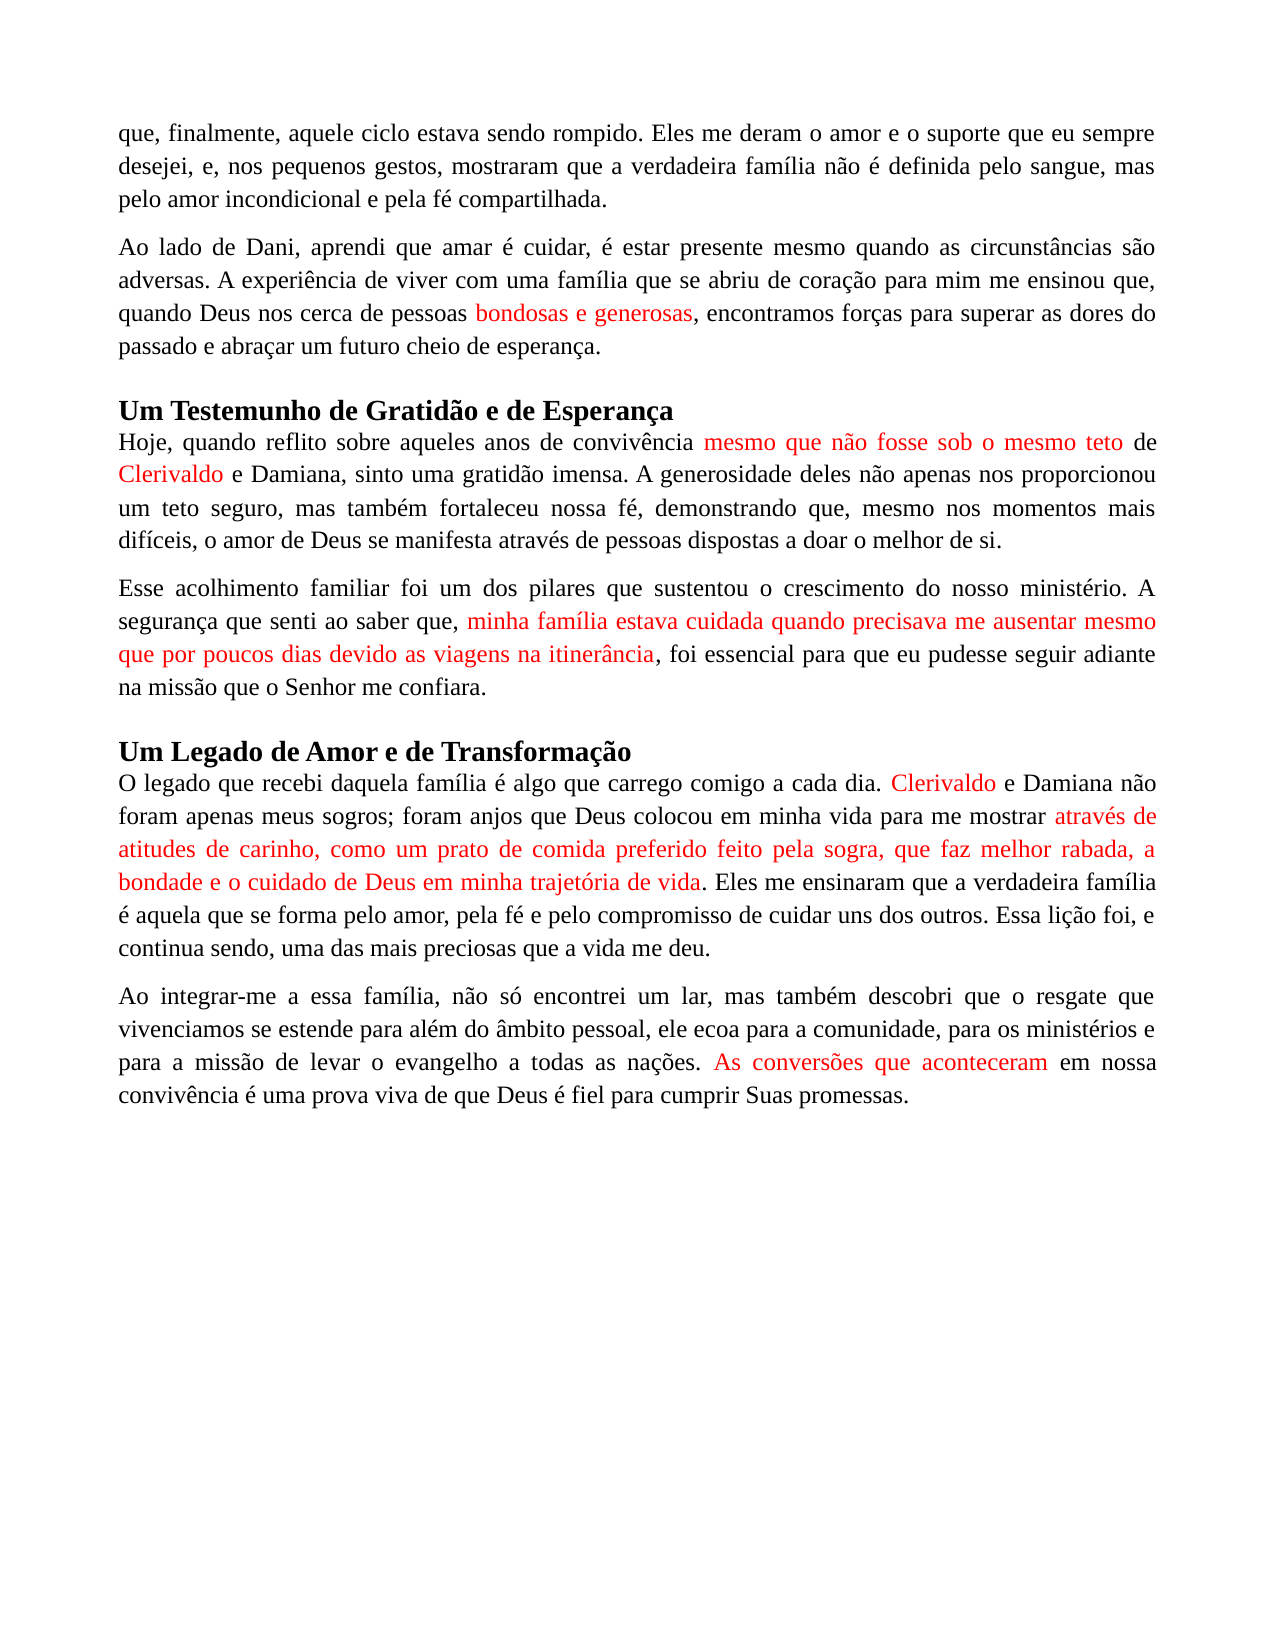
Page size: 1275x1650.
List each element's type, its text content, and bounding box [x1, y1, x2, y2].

text Esse acolhimento familiar foi um dos pilares que sustentou o crescimento do nosso ministério. A segurança que senti ao saber que, minha família estava cuidada quando precisava me ausentar mesmo que por poucos dias devido as viagens na itinerância, foi essencial para que eu pudesse seguir adiante na missão que o Senhor me confiara. [118, 573, 1157, 701]
subtitle Um Legado de Amor e de Transformação [118, 734, 1157, 768]
text O legado que recebi daquela família é algo que carrego comigo a cada dia. Clerivaldo e Damiana não foram apenas meus sogros; foram anjos que Deus colocou em minha vida para me mostrar através de atitudes de carinho, como um prato de comida preferido feito pela sogra, que faz melhor rabada, a bondade e o cuidado de Deus em minha trajetória de vida. Eles me ensinaram que a verdadeira família é aquela que se forma pelo amor, pela fé e pelo compromisso de cuidar uns dos outros. Essa lição foi, e continua sendo, uma das mais preciosas que a vida me deu. [118, 768, 1157, 962]
subtitle Um Testemunho de Gratidão e de Esperança [118, 393, 1157, 427]
text que, finalmente, aquele ciclo estava sendo rompido. Eles me deram o amor e o suporte que eu sempre desejei, e, nos pequenos gestos, mostraram que a verdadeira família não é definida pelo sangue, mas pelo amor incondicional e pela fé compartilhada. [118, 118, 1157, 213]
text Ao lado de Dani, aprendi que amar é cuidar, é estar presente mesmo quando as circunstâncias são adversas. A experiência de viver com uma família que se abriu de coração para mim me ensinou que, quando Deus nos cerca de pessoas bondosas e generosas, encontramos forças para superar as dores do passado e abraçar um futuro cheio de esperança. [118, 232, 1157, 359]
text Hoje, quando reflito sobre aqueles anos de convivência mesmo que não fosse sob o mesmo teto de Clerivaldo e Damiana, sinto uma gratidão imensa. A generosidade deles não apenas nos proporcionou um teto seguro, mas também fortaleceu nossa fé, demonstrando que, mesmo nos momentos mais difíceis, o amor de Deus se manifesta através de pessoas dispostas a doar o melhor de si. [118, 427, 1157, 554]
text Ao integrar-me a essa família, não só encontrei um lar, mas também descobri que o resgate que vivenciamos se estende para além do âmbito pessoal, ele ecoa para a comunidade, para os ministérios e para a missão de levar o evangelho a todas as nações. As conversões que aconteceram em nossa convivência é uma prova viva de que Deus é fiel para cumprir Suas promessas. [118, 981, 1157, 1108]
